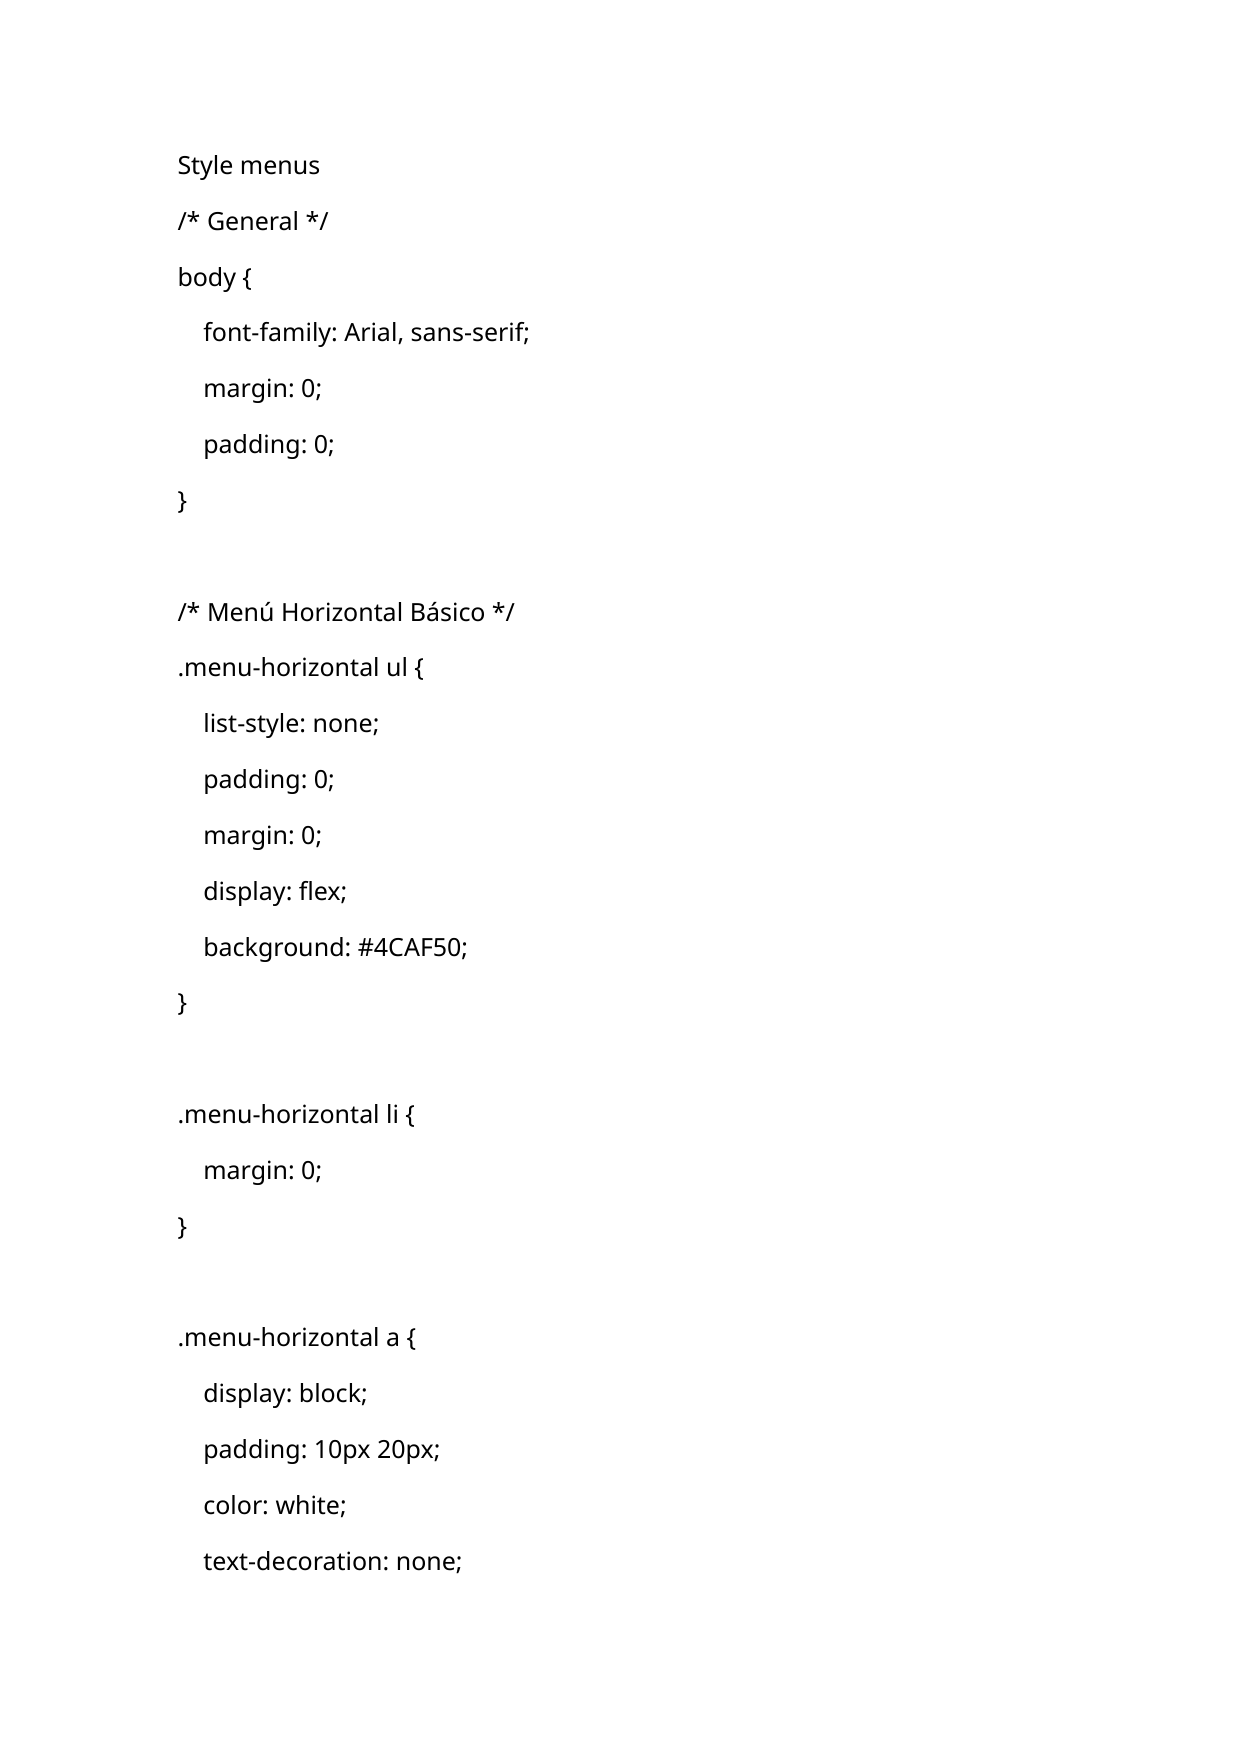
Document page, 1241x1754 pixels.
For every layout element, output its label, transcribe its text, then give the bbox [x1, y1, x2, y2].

text display: block; [177, 1376, 1063, 1410]
text display: flex; [177, 873, 1063, 907]
text color: white; [177, 1488, 1063, 1522]
text .menu-horizontal li { [177, 1097, 1063, 1131]
text } [177, 483, 1063, 517]
text margin: 0; [177, 818, 1063, 852]
text /* Menú Horizontal Básico */ [177, 594, 1063, 628]
text .menu-horizontal ul { [177, 650, 1063, 684]
text background: #4CAF50; [177, 929, 1063, 963]
text padding: 10px 20px; [177, 1432, 1063, 1466]
text } [177, 1208, 1063, 1242]
text margin: 0; [177, 371, 1063, 405]
text /* General */ [177, 203, 1063, 237]
text Style menus [177, 148, 1063, 182]
text body { [177, 259, 1063, 293]
text padding: 0; [177, 762, 1063, 796]
text .menu-horizontal a { [177, 1320, 1063, 1354]
text } [177, 985, 1063, 1019]
text font-family: Arial, sans-serif; [177, 315, 1063, 349]
text margin: 0; [177, 1153, 1063, 1187]
text list-style: none; [177, 706, 1063, 740]
text padding: 0; [177, 427, 1063, 461]
text text-decoration: none; [177, 1543, 1063, 1577]
